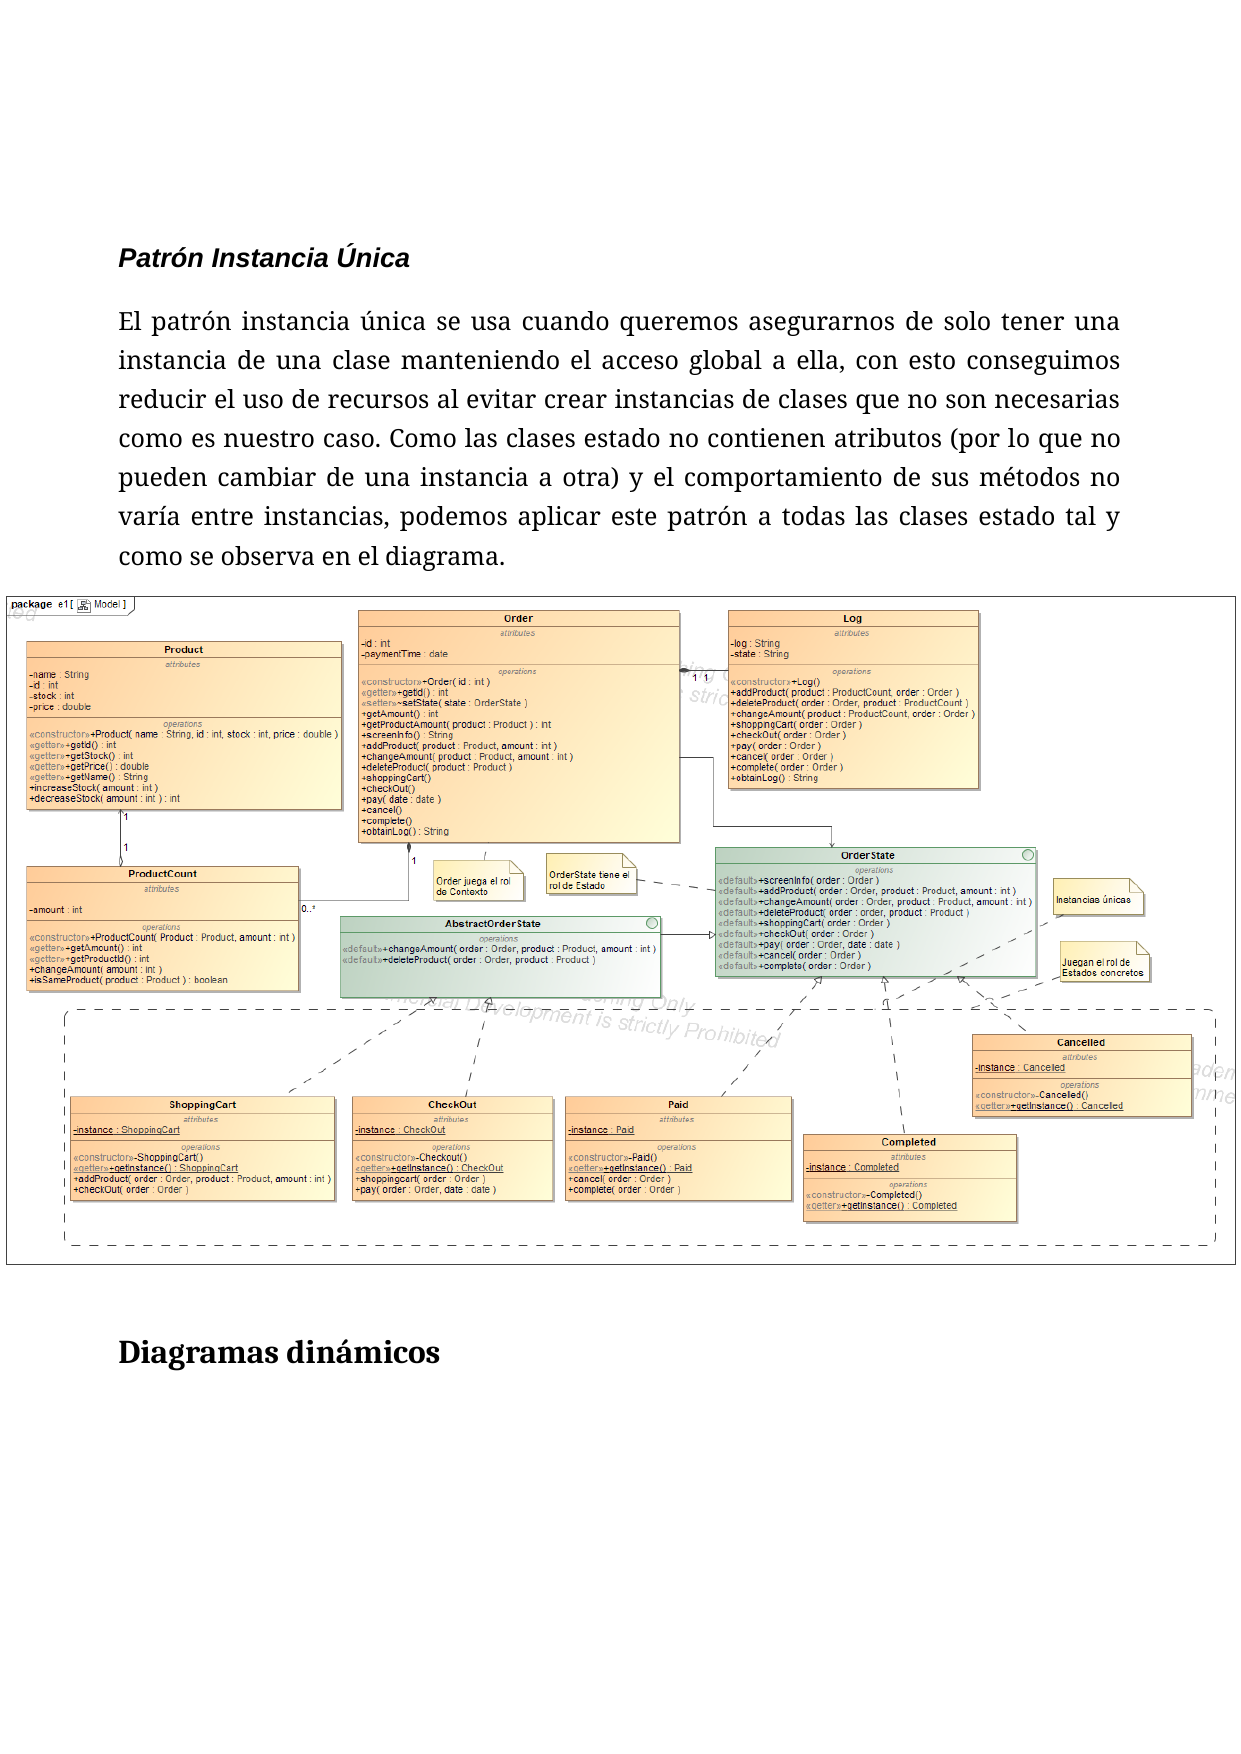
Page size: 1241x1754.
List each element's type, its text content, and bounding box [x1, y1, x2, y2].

text El patrón instancia única se usa cuando queremos asegurarnos de solo tener una instancia de una clase manteniendo el acceso global a ella, con esto conseguimos reducir el uso de recursos al evitar crear instancias de clases que no son necesarias como es nuestro caso. Como las clases estado no contienen atributos (por lo que no pueden cambiar de una instancia a otra) y el comportamiento de sus métodos no varía entre instancias, podemos aplicar este patrón a todas las clases estado tal y como se observa en el diagrama. [118, 303, 1122, 572]
subtitle Diagramas dinámicos [118, 1333, 1122, 1371]
picture [1, 592, 1239, 1268]
subtitle Patrón Instancia Única [118, 242, 1122, 274]
